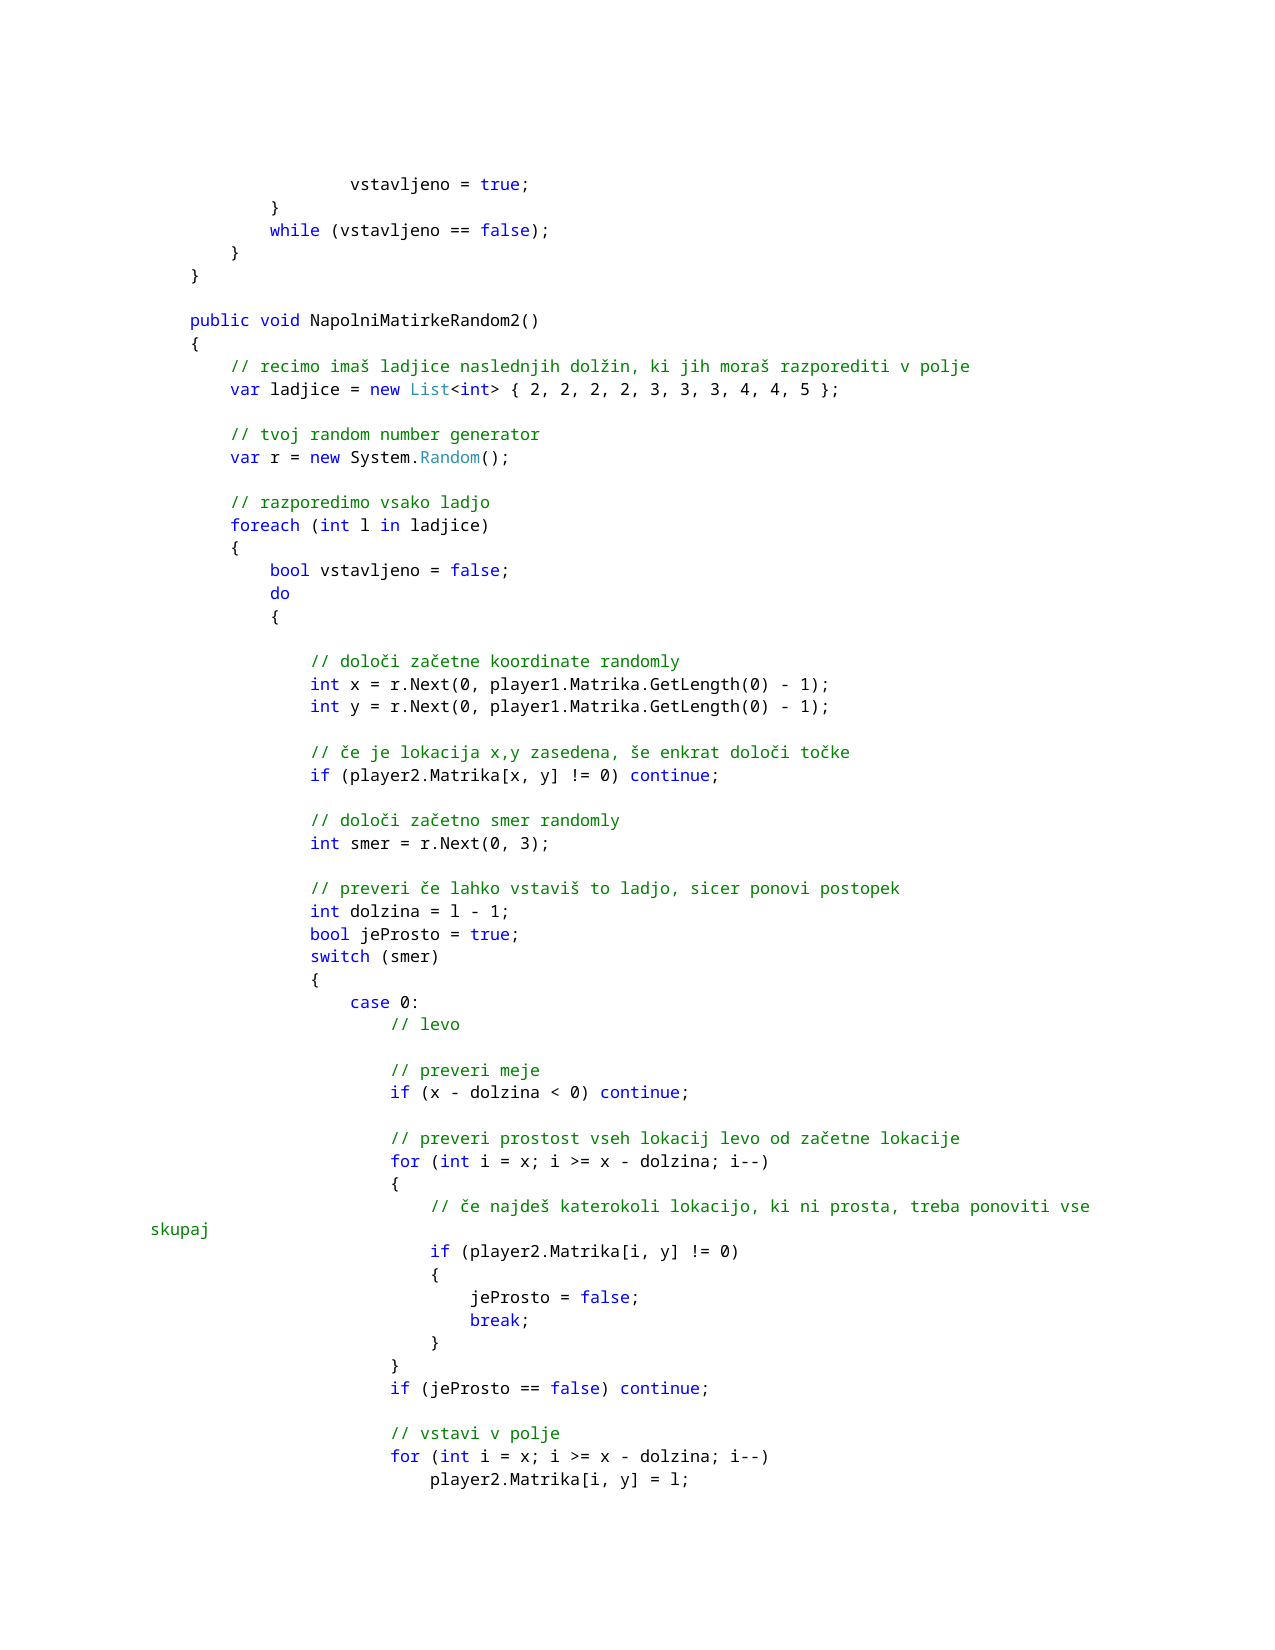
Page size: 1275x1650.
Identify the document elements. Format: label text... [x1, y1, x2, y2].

text } [150, 1353, 1125, 1376]
text // če najdeš katerokoli lokacijo, ki ni prosta, treba ponoviti vse skupaj [150, 1194, 1125, 1240]
text { [150, 1172, 1125, 1194]
text // določi začetno smer randomly [150, 808, 1125, 831]
text if (x - dolzina < 0) continue; [150, 1081, 1125, 1104]
text bool vstavljeno = false; [150, 559, 1125, 581]
text switch (smer) [150, 945, 1125, 967]
text int smer = r.Next(0, 3); [150, 831, 1125, 854]
text { [150, 536, 1125, 559]
text { [150, 1263, 1125, 1285]
text if (player2.Matrika[x, y] != 0) continue; [150, 763, 1125, 786]
text for (int i = x; i >= x - dolzina; i--) [150, 1444, 1125, 1467]
text } [150, 263, 1125, 286]
text while (vstavljeno == false); [150, 218, 1125, 241]
text // določi začetne koordinate randomly [150, 649, 1125, 672]
text // razporedimo vsako ladjo [150, 491, 1125, 513]
text } [150, 195, 1125, 218]
text public void NapolniMatirkeRandom2() [150, 309, 1125, 332]
text do [150, 581, 1125, 604]
text int dolzina = l - 1; [150, 899, 1125, 922]
text int x = r.Next(0, player1.Matrika.GetLength(0) - 1); [150, 672, 1125, 695]
text // preveri prostost vseh lokacij levo od začetne lokacije [150, 1126, 1125, 1149]
text } [150, 1331, 1125, 1353]
text // če je lokacija x,y zasedena, še enkrat določi točke [150, 740, 1125, 763]
text jeProsto = false; [150, 1285, 1125, 1308]
text var ladjice = new List<int> { 2, 2, 2, 2, 3, 3, 3, 4, 4, 5 }; [150, 377, 1125, 400]
text if (jeProsto == false) continue; [150, 1376, 1125, 1399]
text player2.Matrika[i, y] = l; [150, 1467, 1125, 1490]
text bool jeProsto = true; [150, 922, 1125, 945]
text // preveri meje [150, 1058, 1125, 1081]
text { [150, 604, 1125, 627]
text // vstavi v polje [150, 1422, 1125, 1444]
text } [150, 241, 1125, 263]
text // levo [150, 1013, 1125, 1036]
text { [150, 332, 1125, 354]
text foreach (int l in ladjice) [150, 513, 1125, 536]
text if (player2.Matrika[i, y] != 0) [150, 1240, 1125, 1263]
text // recimo imaš ladjice naslednjih dolžin, ki jih moraš razporediti v polje [150, 354, 1125, 377]
text var r = new System.Random(); [150, 445, 1125, 468]
text int y = r.Next(0, player1.Matrika.GetLength(0) - 1); [150, 695, 1125, 718]
text { [150, 967, 1125, 990]
text break; [150, 1308, 1125, 1331]
text // preveri če lahko vstaviš to ladjo, sicer ponovi postopek [150, 877, 1125, 899]
text // tvoj random number generator [150, 422, 1125, 445]
text for (int i = x; i >= x - dolzina; i--) [150, 1149, 1125, 1172]
text vstavljeno = true; [150, 173, 1125, 195]
text case 0: [150, 990, 1125, 1013]
